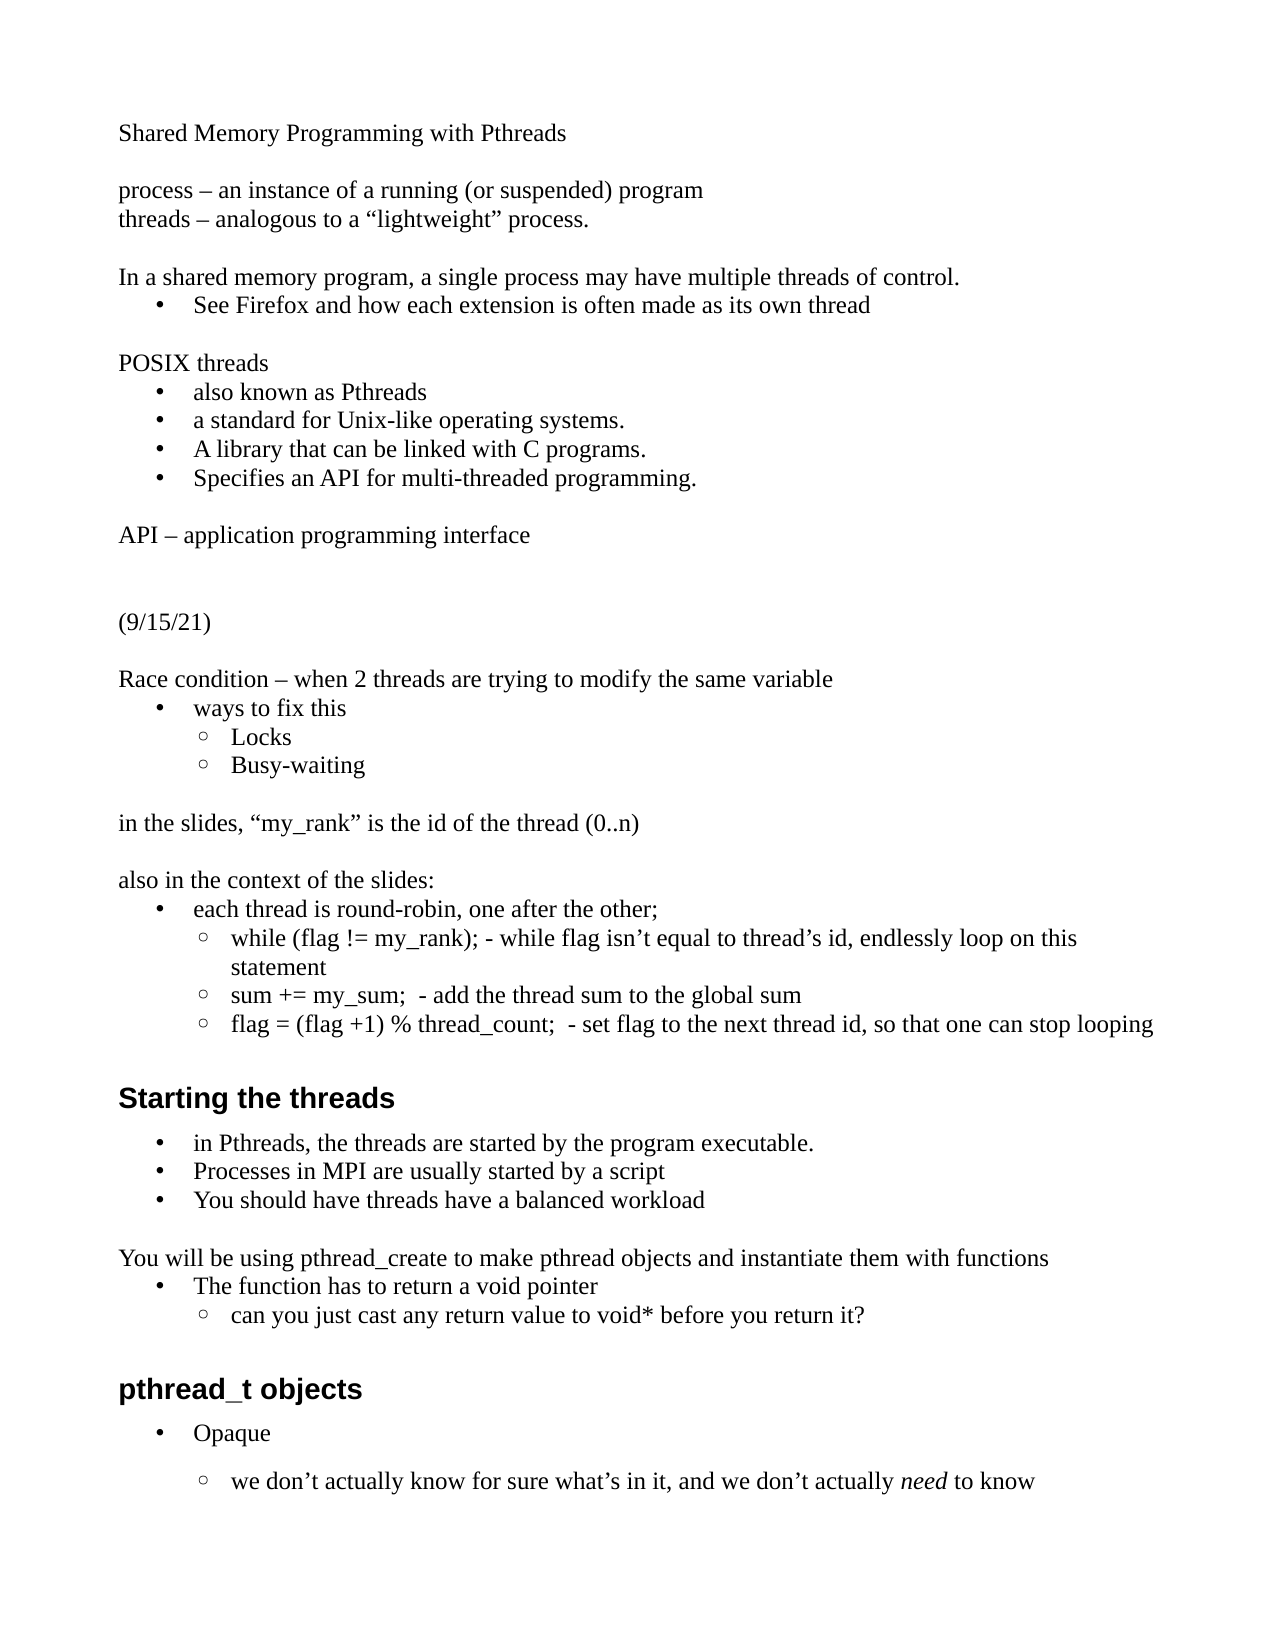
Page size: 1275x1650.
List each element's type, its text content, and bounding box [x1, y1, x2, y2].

list See Firefox and how each extension is often made as its own thread [156, 291, 1157, 319]
text threads – analogous to a “lightweight” process. [118, 204, 1157, 233]
text In a shared memory program, a single process may have multiple threads of control. [118, 262, 1157, 291]
list The function has to return a void pointer [156, 1271, 1157, 1300]
text also in the context of the slides: [118, 866, 1157, 894]
subtitle pthread_t objects [118, 1372, 1157, 1406]
list a standard for Unix-like operating systems. [156, 406, 1157, 434]
list A library that can be linked with C programs. [156, 434, 1157, 463]
subtitle Starting the threads [118, 1081, 1157, 1115]
text process – an instance of a running (or suspended) program [118, 176, 1157, 204]
list while (flag != my_rank); - while flag isn’t equal to thread’s id, endlessly loop on this statement [193, 923, 1157, 981]
list Specifies an API for multi-threaded programming. [156, 463, 1157, 492]
list also known as Pthreads [156, 377, 1157, 406]
list Locks [193, 722, 1157, 751]
list ways to fix this [156, 693, 1157, 722]
list we don’t actually know for sure what’s in it, and we don’t actually need to know [193, 1466, 1157, 1495]
list each thread is round-robin, one after the other; [156, 894, 1157, 923]
text Shared Memory Programming with Pthreads [118, 118, 1157, 147]
text in the slides, “my_rank” is the id of the thread (0..n) [118, 808, 1157, 837]
text POSIX threads [118, 348, 1157, 377]
list Opaque [156, 1418, 1157, 1447]
text Race condition – when 2 threads are trying to modify the same variable [118, 664, 1157, 693]
text API – application programming interface [118, 521, 1157, 549]
text You will be using pthread_create to make pthread objects and instantiate them with functions [118, 1243, 1157, 1271]
list sum += my_sum; - add the thread sum to the global sum [193, 981, 1157, 1009]
list Processes in MPI are usually started by a script [156, 1156, 1157, 1185]
list in Pthreads, the threads are started by the program executable. [156, 1128, 1157, 1156]
list flag = (flag +1) % thread_count; - set flag to the next thread id, so that one can stop looping [193, 1009, 1157, 1038]
list Busy-waiting [193, 751, 1157, 779]
list can you just cast any return value to void* before you return it? [193, 1300, 1157, 1329]
text (9/15/21) [118, 607, 1157, 636]
list You should have threads have a balanced workload [156, 1185, 1157, 1214]
